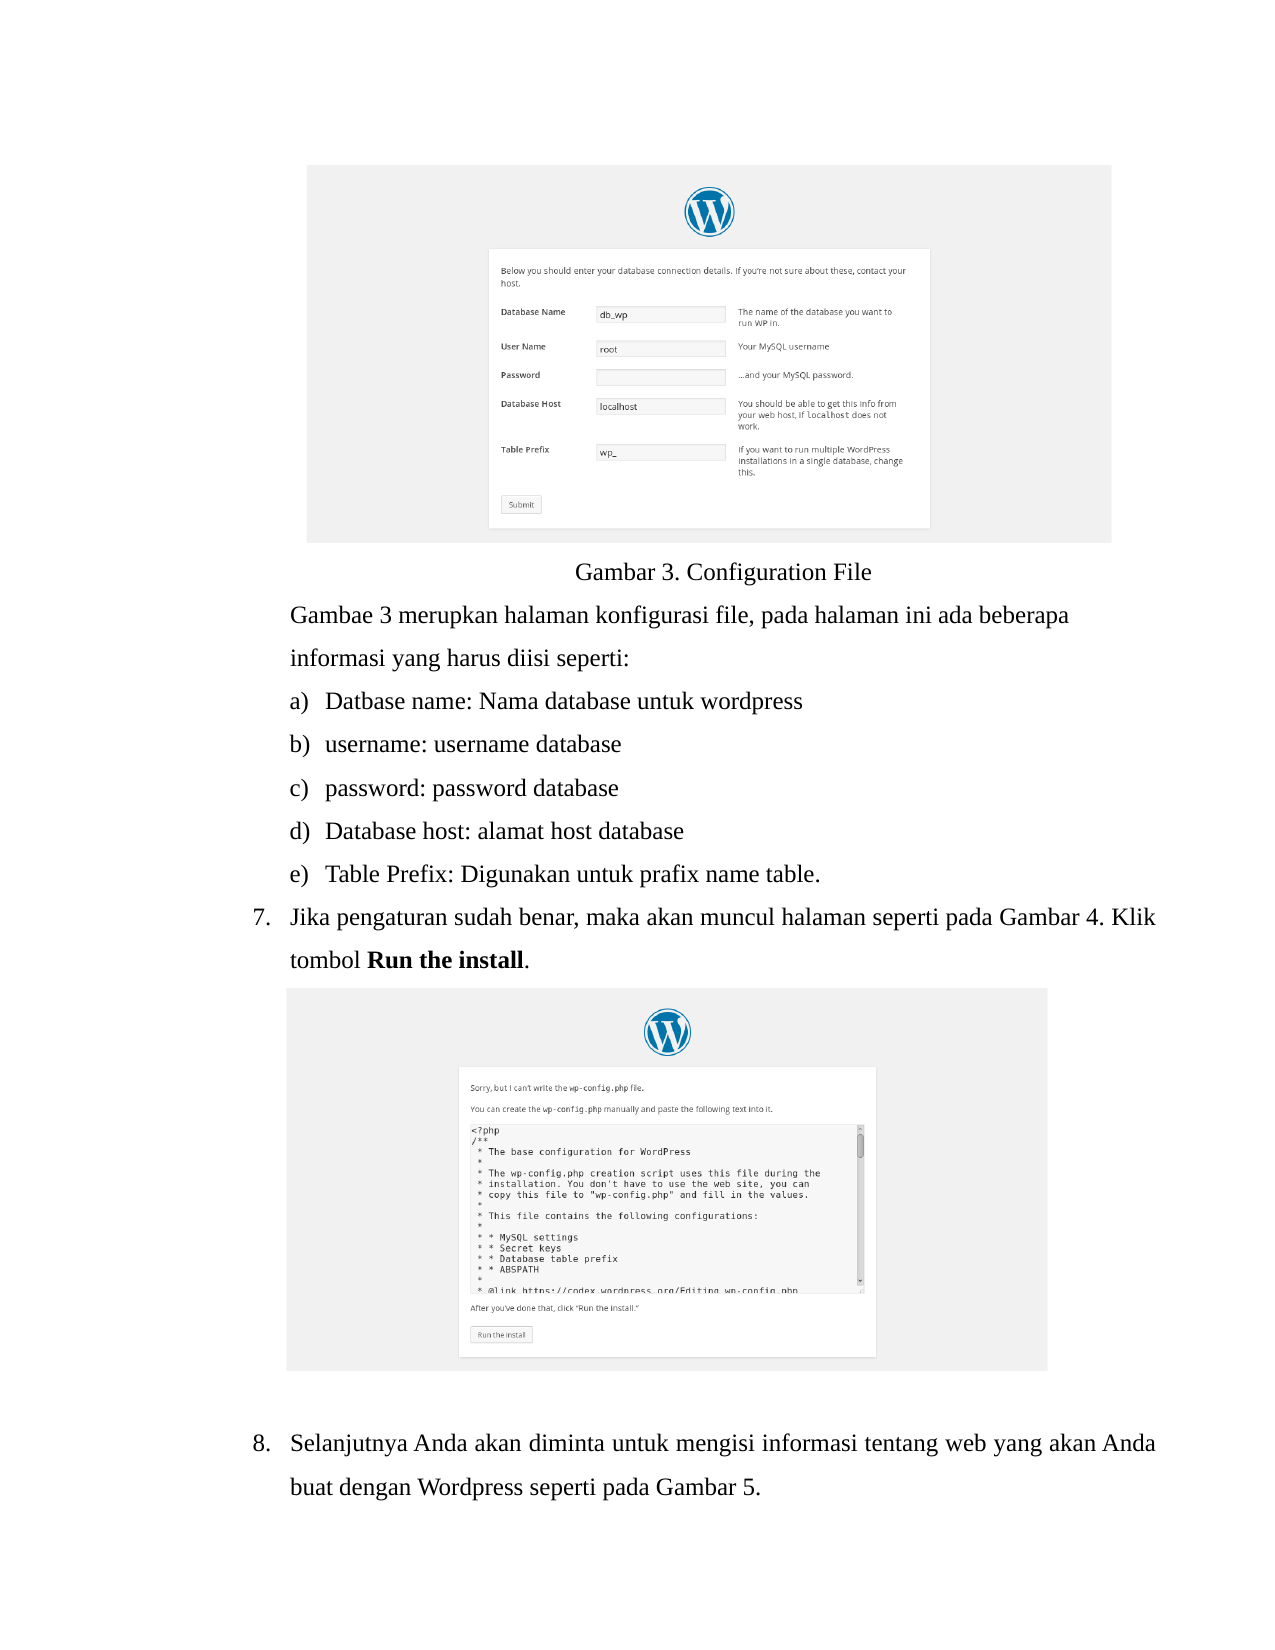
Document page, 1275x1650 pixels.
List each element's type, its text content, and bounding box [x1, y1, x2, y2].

list Datbase name: Nama database untuk wordpress [289, 686, 1157, 715]
list password: password database [289, 773, 1157, 801]
list Selanjutnya Anda akan diminta untuk mengisi informasi tentang web yang akan Anda buat dengan Wordpress seperti pada Gambar 5. [252, 1428, 1157, 1500]
list username: username database [289, 729, 1157, 758]
list Table Prefix: Digunakan untuk prafix name table. [289, 859, 1157, 888]
list Jika pengaturan sudah benar, maka akan muncul halaman seperti pada Gambar 4. Klik tombol Run the install. [252, 902, 1157, 974]
list Gambae 3 merupkan halaman konfigurasi file, pada halaman ini ada beberapa informasi yang harus diisi seperti: [252, 600, 1157, 672]
list Gambar 3. Configuration File [252, 177, 1157, 586]
picture [286, 988, 1048, 1371]
list Database host: alamat host database [289, 816, 1157, 844]
picture [306, 165, 1112, 543]
